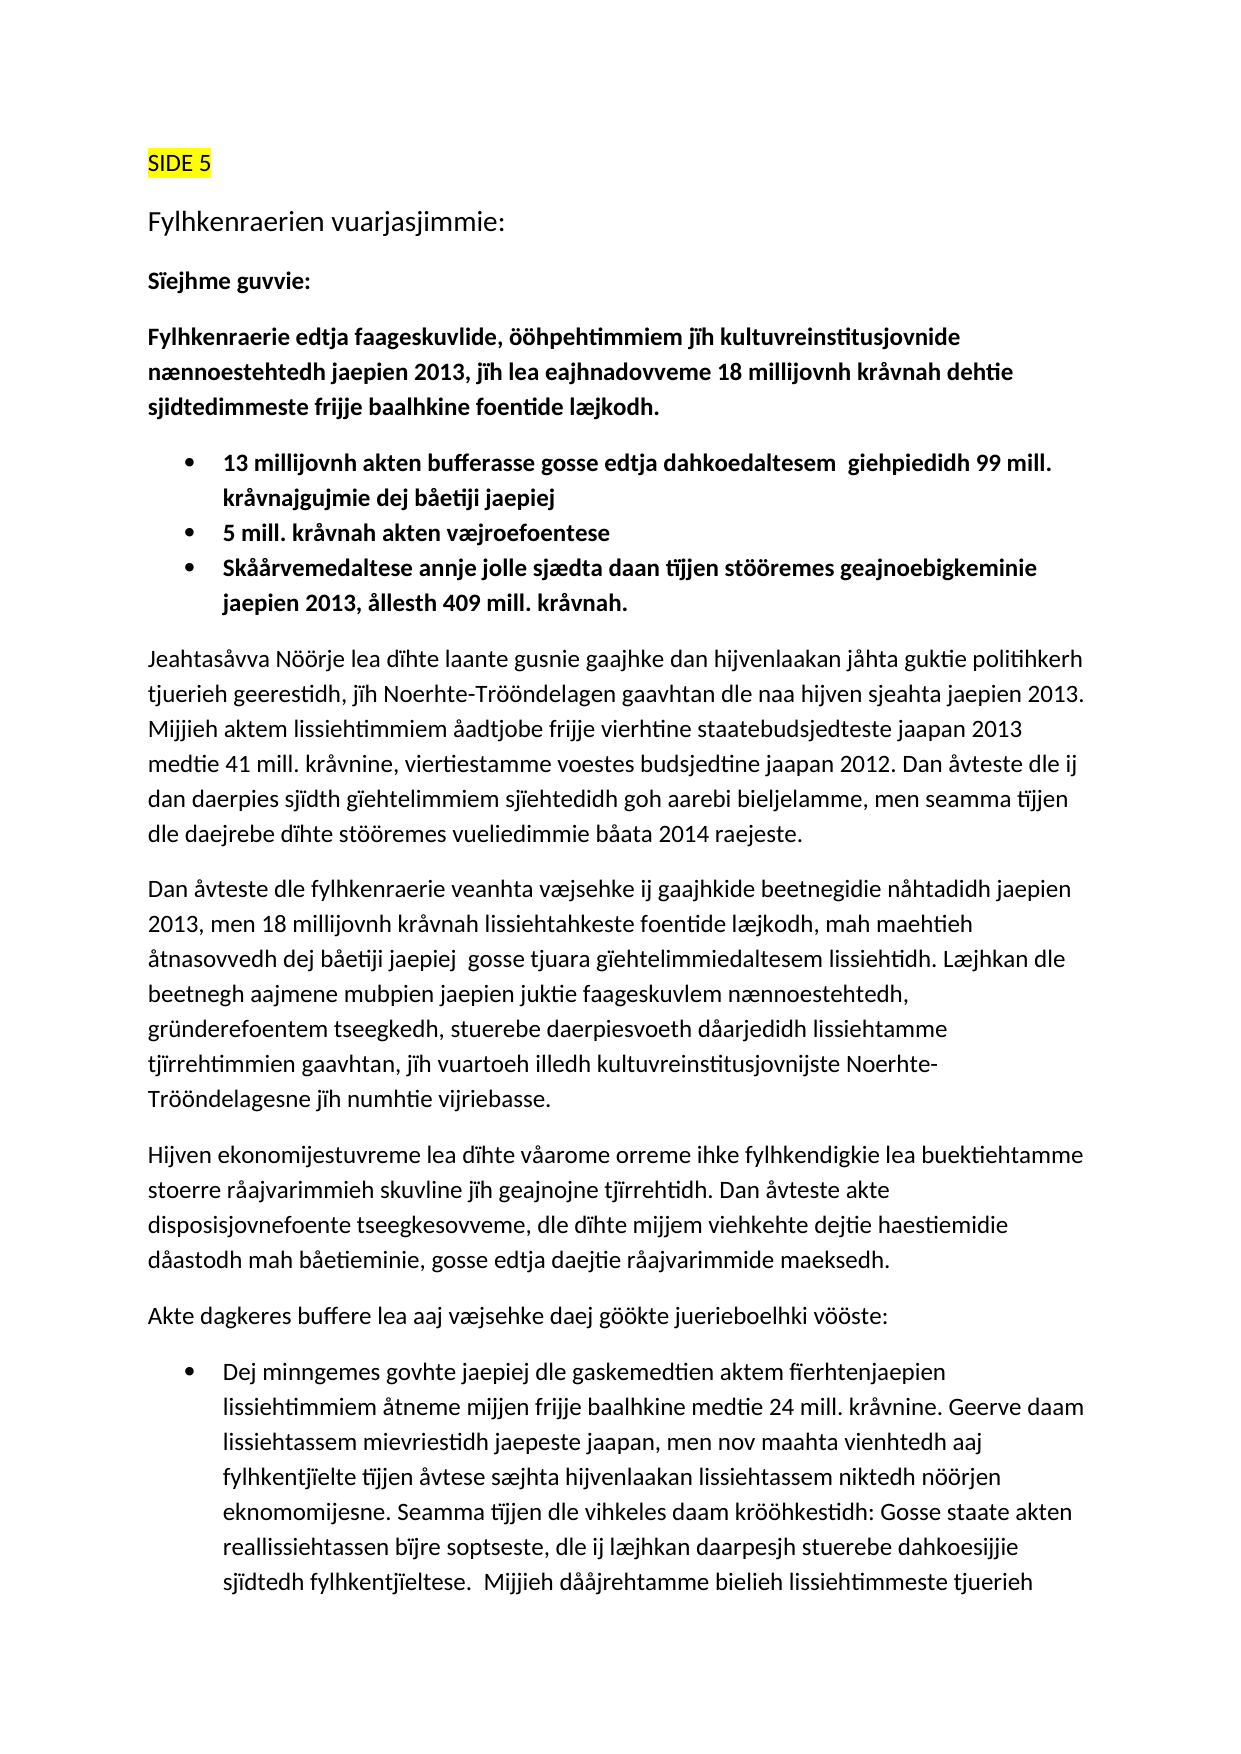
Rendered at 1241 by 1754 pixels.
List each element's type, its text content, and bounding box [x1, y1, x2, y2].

text SIDE 5 [148, 148, 1093, 178]
text Jeahtasåvva Nöörje lea dïhte laante gusnie gaajhke dan hijvenlaakan jåhta guktie politihkerh tjuerieh geerestidh, jïh Noerhte-Trööndelagen gaavhtan dle naa hijven sjeahta jaepien 2013. Mijjieh aktem lissiehtimmiem åadtjobe frijje vierhtine staatebudsjedteste jaapan 2013 medtie 41 mill. kråvnine, viertiestamme voestes budsjedtine jaapan 2012. Dan åvteste dle ij dan daerpies sjïdth gïehtelimmiem sjïehtedidh goh aarebi bieljelamme, men seamma tïjjen dle daejrebe dïhte stööremes vueliedimmie båata 2014 raejeste. [148, 643, 1093, 848]
text Akte dagkeres buffere lea aaj væjsehke daej göökte juerieboelhki vööste: [148, 1300, 1093, 1331]
text Dan åvteste dle fylhkenraerie veanhta væjsehke ij gaajhkide beetnegidie nåhtadidh jaepien 2013, men 18 millijovnh kråvnah lissiehtahkeste foentide læjkodh, mah maehtieh åtnasovvedh dej båetiji jaepiej gosse tjuara gïehtelimmiedaltesem lissiehtidh. Læjhkan dle beetnegh aajmene mubpien jaepien juktie faageskuvlem nænnoestehtedh, gründerefoentem tseegkedh, stuerebe daerpiesvoeth dåarjedidh lissiehtamme tjïrrehtimmien gaavhtan, jïh vuartoeh illedh kultuvreinstitusjovnijste Noerhte-Trööndelagesne jïh numhtie vijriebasse. [148, 873, 1093, 1114]
text Sïejhme guvvie: [148, 265, 1093, 296]
list 13 millijovnh akten bufferasse gosse edtja dahkoedaltesem giehpiedidh 99 mill. kråvnajgujmie dej båetiji jaepiej [185, 447, 1093, 512]
list Dej minngemes govhte jaepiej dle gaskemedtien aktem fïerhtenjaepien lissiehtimmiem åtneme mijjen frijje baalhkine medtie 24 mill. kråvnine. Geerve daam lissiehtassem mievriestidh jaepeste jaapan, men nov maahta vienhtedh aaj fylhkentjïelte tïjjen åvtese sæjhta hijvenlaakan lissiehtassem niktedh nöörjen eknomomijesne. Seamma tïjjen dle vihkeles daam krööhkestidh: Gosse staate akten reallissiehtassen bïjre soptseste, dle ij læjhkan daarpesjh stuerebe dahkoesijjie sjïdtedh fylhkentjïeltese. Mijjieh dååjrehtamme bielieh lissiehtimmeste tjuerieh [185, 1356, 1093, 1597]
text Hijven ekonomijestuvreme lea dïhte våarome orreme ihke fylhkendigkie lea buektiehtamme stoerre råajvarimmieh skuvline jïh geajnojne tjïrrehtidh. Dan åvteste akte disposisjovnefoente tseegkesovveme, dle dïhte mijjem viehkehte dejtie haestiemidie dåastodh mah båetieminie, gosse edtja daejtie råajvarimmide maeksedh. [148, 1139, 1093, 1275]
list Skåårvemedaltese annje jolle sjædta daan tïjjen stööremes geajnoebigkeminie jaepien 2013, ållesth 409 mill. kråvnah. [185, 552, 1093, 617]
list 5 mill. kråvnah akten væjroefoentese [185, 517, 1093, 547]
text Fylhkenraerien vuarjasjimmie: [148, 203, 1093, 239]
text Fylhkenraerie edtja faageskuvlide, ööhpehtimmiem jïh kultuvreinstitusjovnide nænnoestehtedh jaepien 2013, jïh lea eajhnadovveme 18 millijovnh kråvnah dehtie sjidtedimmeste frijje baalhkine foentide læjkodh. [148, 321, 1093, 422]
